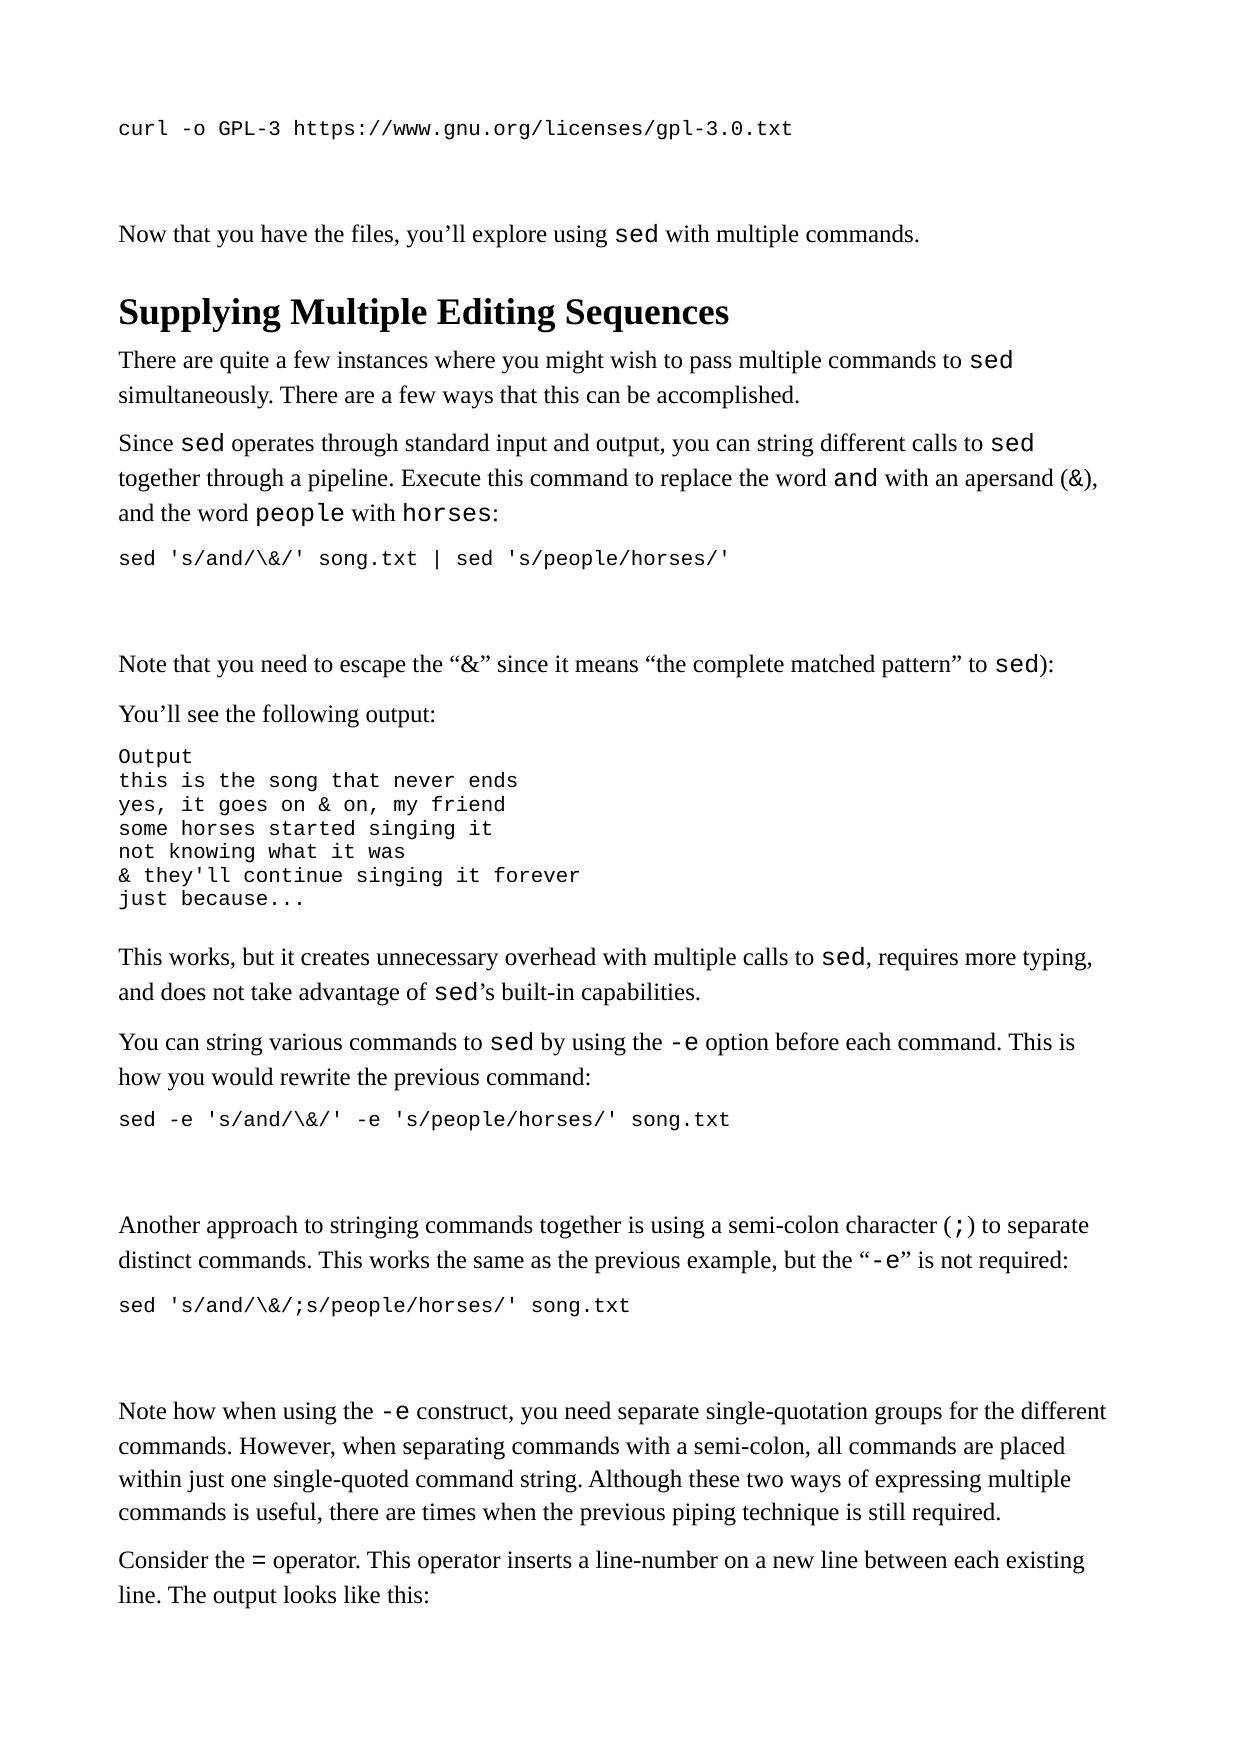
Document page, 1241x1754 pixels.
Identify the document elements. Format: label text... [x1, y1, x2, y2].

text just because... [118, 888, 1122, 912]
text yes, it goes on & on, my friend [118, 794, 1122, 817]
text this is the song that never ends [118, 770, 1122, 794]
subtitle Supplying Multiple Editing Sequences [118, 290, 1122, 333]
text not knowing what it was [118, 841, 1122, 865]
text & they'll continue singing it forever [118, 865, 1122, 888]
text curl -o GPL-3 https://www.gnu.org/licenses/gpl-3.0.txt [118, 118, 1122, 142]
text You can string various commands to sed by using the -e option before each command. This is how you would rewrite the previous command: [118, 1027, 1122, 1091]
text Another approach to stringing commands together is using a semi-colon character (;) to separate distinct commands. This works the same as the previous example, but the “-e” is not required: [118, 1210, 1122, 1276]
text sed -e 's/and/\&/' -e 's/people/horses/' song.txt [118, 1109, 1122, 1133]
text Consider the = operator. This operator inserts a line-number on a new line between each existing line. The output looks like this: [118, 1545, 1122, 1608]
text This works, but it creates unnecessary overhead with multiple calls to sed, requires more typing, and does not take advantage of sed’s built-in capabilities. [118, 942, 1122, 1007]
text There are quite a few instances where you might wish to pass multiple commands to sed simultaneously. There are a few ways that this can be accomplished. [118, 345, 1122, 409]
text Note how when using the -e construct, you need separate single-quotation groups for the different commands. However, when separating commands with a semi-colon, all commands are placed within just one single-quoted command string. Although these two ways of expressing multiple commands is useful, there are times when the previous piping technique is still required. [118, 1396, 1122, 1526]
text Note that you need to escape the “&” since it means “the complete matched pattern” to sed): [118, 649, 1122, 680]
text Output [118, 747, 1122, 770]
text sed 's/and/\&/' song.txt | sed 's/people/horses/' [118, 548, 1122, 572]
text sed 's/and/\&/;s/people/horses/' song.txt [118, 1295, 1122, 1319]
text Since sed operates through standard input and output, you can string different calls to sed together through a pipeline. Execute this command to replace the word and with an apersand (&), and the word people with horses: [118, 428, 1122, 529]
text some horses started singing it [118, 817, 1122, 841]
text You’ll see the following output: [118, 699, 1122, 728]
text Now that you have the files, you’ll explore using sed with multiple commands. [118, 219, 1122, 250]
